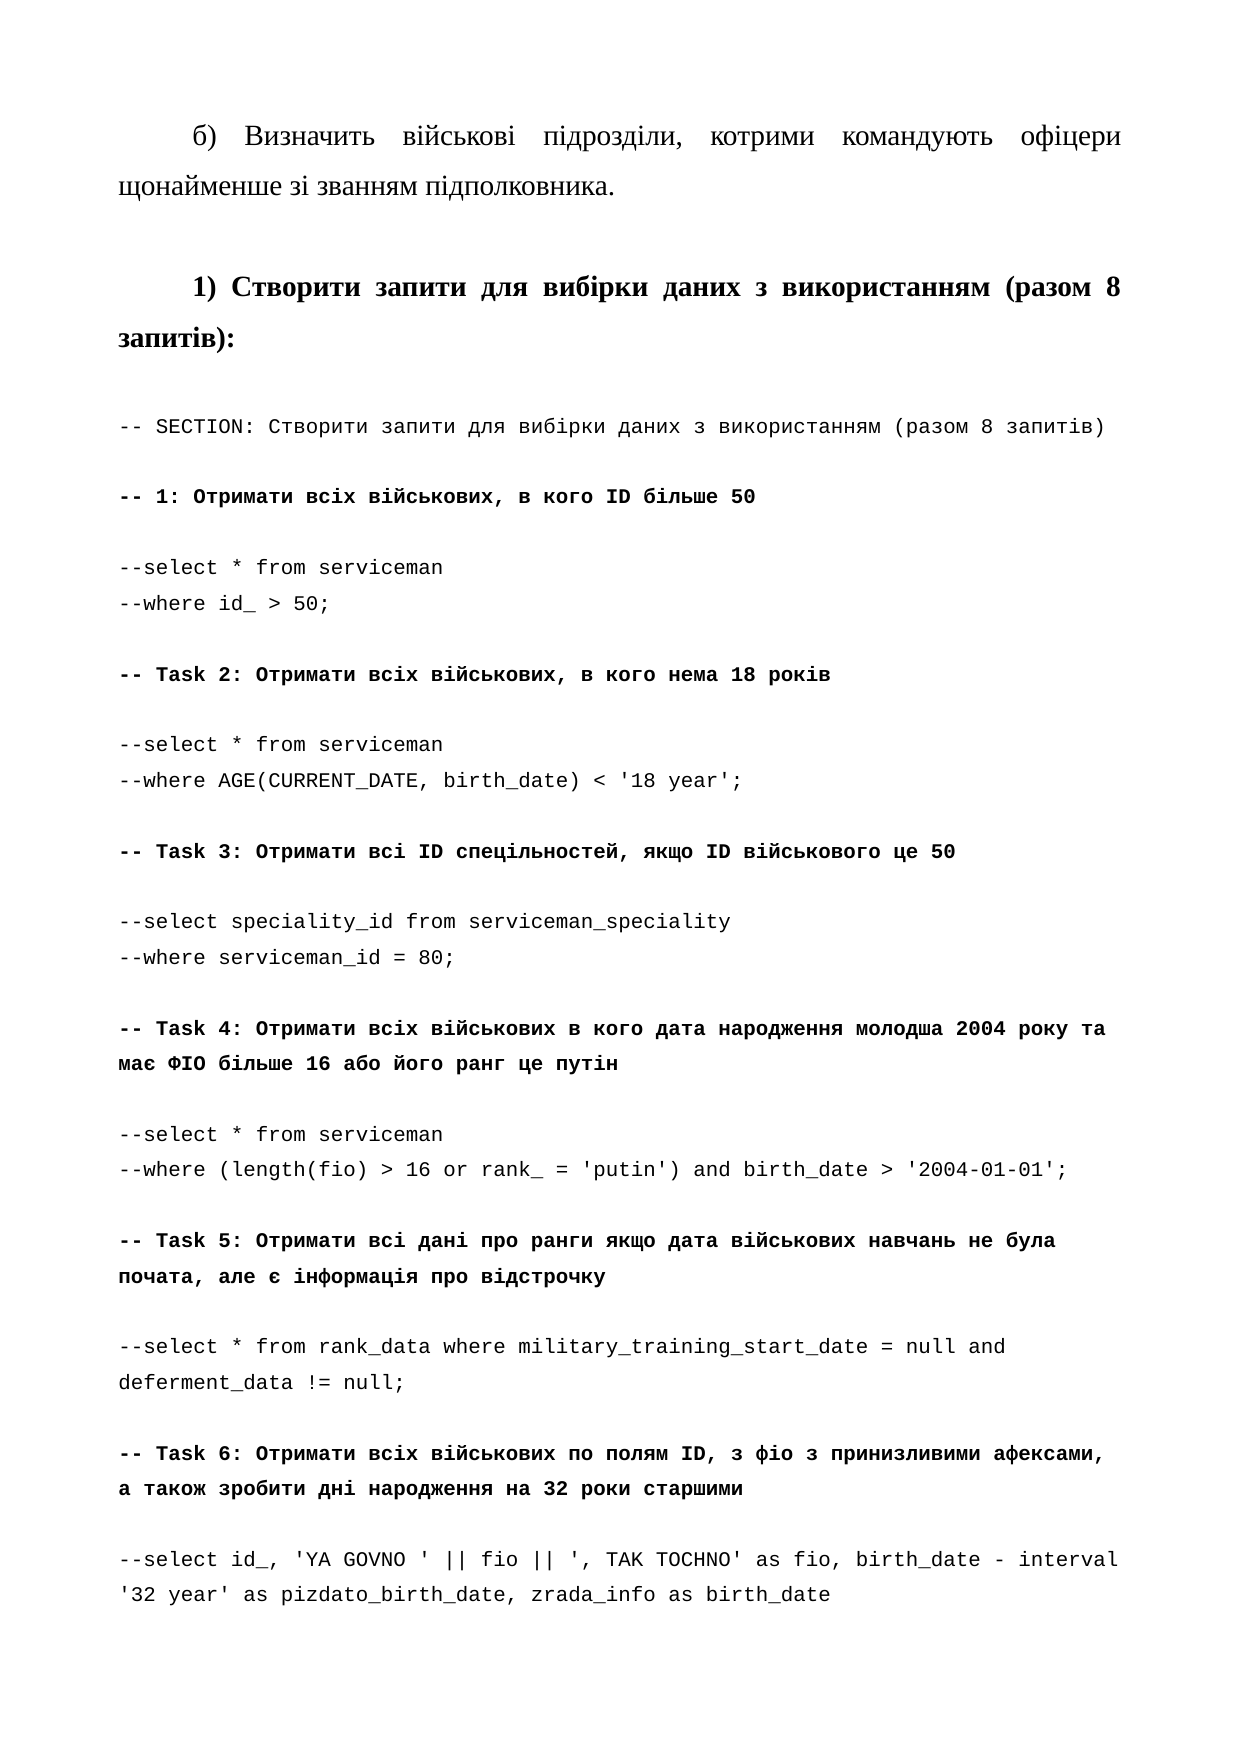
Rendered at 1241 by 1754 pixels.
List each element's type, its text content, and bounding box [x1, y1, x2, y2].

text --select * from serviceman [118, 557, 1122, 581]
text -- Task 2: Отримати всіх військових, в кого нема 18 років [118, 663, 1122, 687]
text -- Task 4: Отримати всіх військових в кого дата народження молодша 2004 року та має ФІО більше 16 або його ранг це путін [118, 1018, 1122, 1077]
text 1) Створити запити для вибірки даних з використанням (разом 8 запитів): [118, 269, 1122, 353]
text --select * from serviceman [118, 1124, 1122, 1148]
text -- Task 3: Отримати всі ID спецільностей, якщо ID військового це 50 [118, 841, 1122, 864]
text --select * from rank_data where military_training_start_date = null and deferment_data != null; [118, 1336, 1122, 1396]
text -- Task 6: Отримати всіх військових по полям ID, з фіо з принизливими афексами, а також зробити дні народження на 32 роки старшими [118, 1443, 1122, 1502]
text --where id_ > 50; [118, 593, 1122, 616]
text -- 1: Отримати всіх військових, в кого ID більше 50 [118, 486, 1122, 510]
text --where (length(fio) > 16 or rank_ = 'putin') and birth_date > '2004-01-01'; [118, 1159, 1122, 1183]
text -- Task 5: Отримати всі дані про ранги якщо дата військових навчань не була почата, але є інформація про відстрочку [118, 1230, 1122, 1289]
text --where serviceman_id = 80; [118, 947, 1122, 971]
text --select * from serviceman [118, 734, 1122, 758]
text --select id_, 'YA GOVNO ' || fio || ', TAK TOCHNO' as fio, birth_date - interval '32 year' as pizdato_birth_date, zrada_info as birth_date [118, 1549, 1122, 1608]
text -- SECTION: Створити запити для вибірки даних з використанням (разом 8 запитів) [118, 370, 1122, 439]
text б) Визначить військові підрозділи, котрими командують офіцери щонайменше зі званням підполковника. [118, 118, 1122, 202]
text --where AGE(CURRENT_DATE, birth_date) < '18 year'; [118, 770, 1122, 793]
text --select speciality_id from serviceman_speciality [118, 911, 1122, 935]
